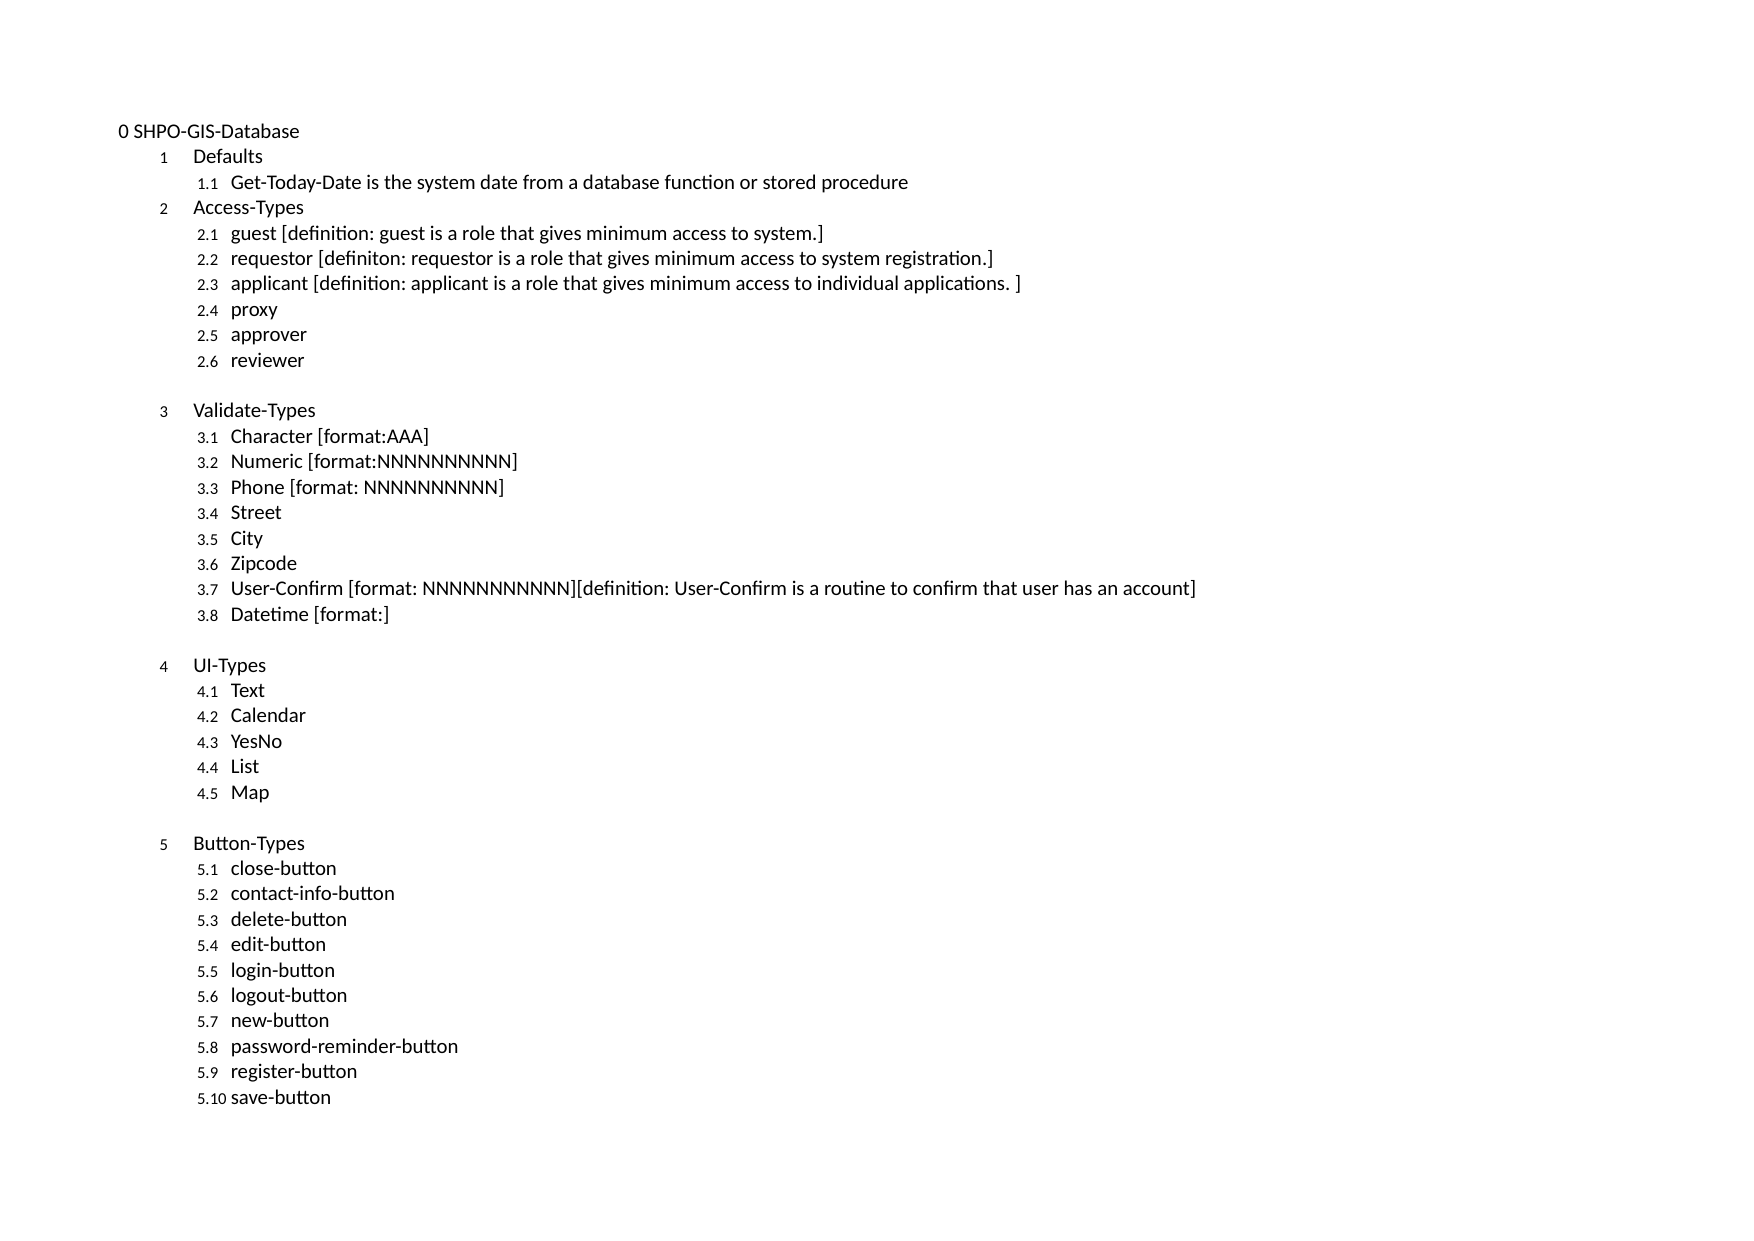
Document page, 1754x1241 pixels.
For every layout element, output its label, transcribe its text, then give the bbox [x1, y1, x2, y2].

list close-button [193, 855, 1636, 881]
list guest [definition: guest is a role that gives minimum access to system.] [193, 220, 1636, 245]
list Street [193, 499, 1636, 525]
list register-button [193, 1058, 1636, 1084]
list Map [193, 779, 1636, 804]
list YesNo [193, 728, 1636, 753]
list edit-button [193, 931, 1636, 957]
text 0 SHPO-GIS-Database [118, 118, 1636, 143]
list delete-button [193, 906, 1636, 931]
list requestor [definiton: requestor is a role that gives minimum access to system registration.] [193, 245, 1636, 271]
list Get-Today-Date is the system date from a database function or stored procedure [193, 169, 1636, 194]
list Access-Types [156, 194, 1636, 220]
list List [193, 753, 1636, 779]
list save-button [193, 1084, 1636, 1109]
list Defaults [156, 143, 1636, 169]
list City [193, 525, 1636, 550]
list approver [193, 321, 1636, 347]
list Button-Types [156, 830, 1636, 855]
list new-button [193, 1008, 1636, 1033]
list Datetime [format:] [193, 601, 1636, 626]
list Character [format:AAA] [193, 423, 1636, 448]
list proxy [193, 296, 1636, 321]
list Zipcode [193, 550, 1636, 576]
list Numeric [format:NNNNNNNNNN] [193, 448, 1636, 474]
list Validate-Types [156, 398, 1636, 423]
list contact-info-button [193, 881, 1636, 906]
list reviewer [193, 347, 1636, 372]
list logout-button [193, 982, 1636, 1008]
list login-button [193, 957, 1636, 982]
list Text [193, 677, 1636, 703]
list User-Confirm [format: NNNNNNNNNNN][definition: User-Confirm is a routine to confirm that user has an account] [193, 576, 1636, 601]
list Phone [format: NNNNNNNNNN] [193, 474, 1636, 499]
list UI-Types [156, 652, 1636, 677]
list Calendar [193, 703, 1636, 728]
list password-reminder-button [193, 1033, 1636, 1058]
list applicant [definition: applicant is a role that gives minimum access to individual applications. ] [193, 271, 1636, 296]
